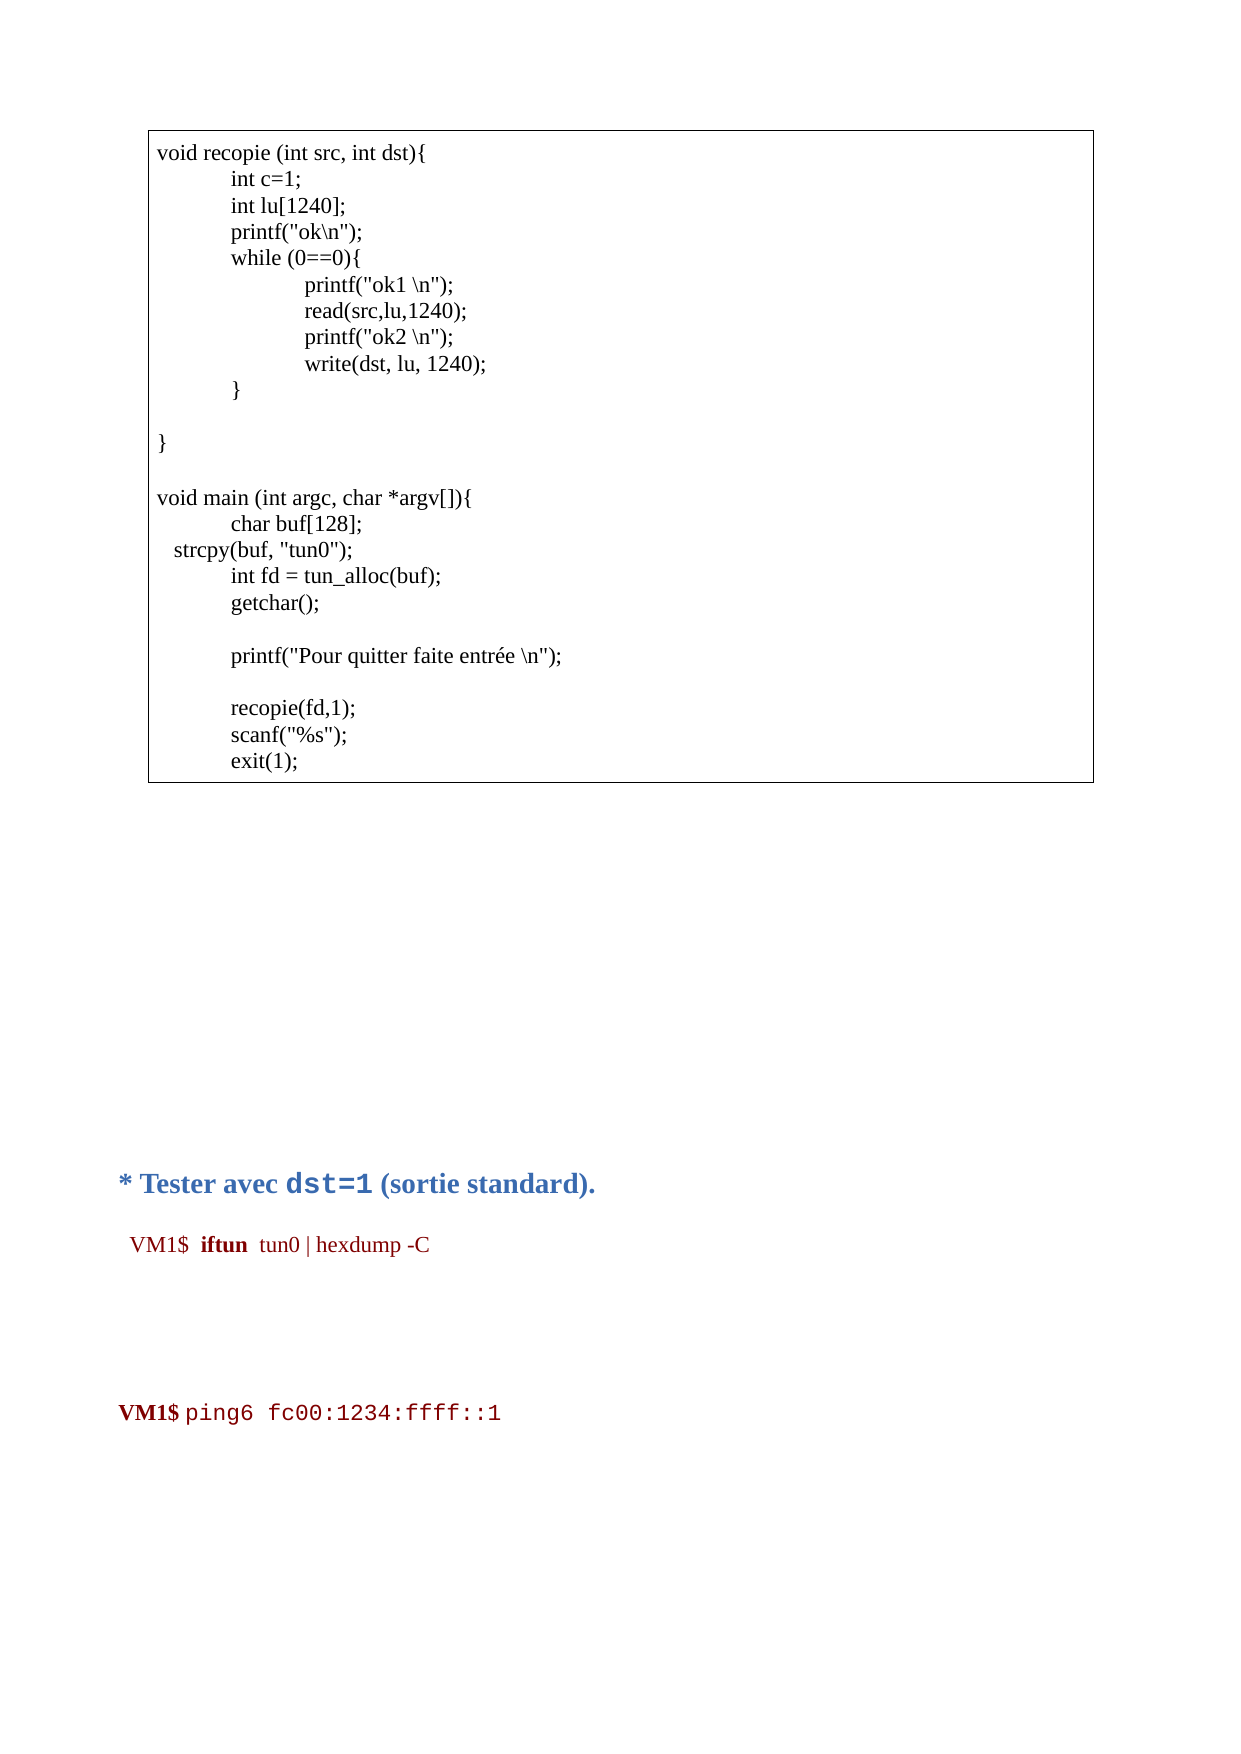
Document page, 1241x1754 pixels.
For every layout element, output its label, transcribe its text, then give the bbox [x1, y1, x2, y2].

text printf("ok1 \n"); [157, 271, 1084, 297]
text } [157, 429, 1084, 455]
text * Tester avec dst=1 (sortie standard). [118, 1166, 1122, 1202]
text strcpy(buf, "tun0"); [157, 536, 1084, 563]
text exit(1); [157, 747, 1084, 773]
text } [157, 376, 1084, 402]
text read(src,lu,1240); [157, 297, 1084, 323]
text VM1$ iftun tun0 | hexdump -C [118, 1231, 1122, 1257]
text scanf("%s"); [157, 721, 1084, 747]
text int fd = tun_alloc(buf); [157, 563, 1084, 589]
text write(dst, lu, 1240); [157, 350, 1084, 376]
text recopie(fd,1); [157, 694, 1084, 721]
text printf("ok2 \n"); [157, 323, 1084, 350]
text VM1$ ping6 fc00:1234:ffff::1 [118, 1399, 1122, 1427]
text while (0==0){ [157, 244, 1084, 271]
text char buf[128]; [157, 510, 1084, 536]
text int lu[1240]; [157, 192, 1084, 218]
text printf("Pour quitter faite entrée \n"); [157, 642, 1084, 668]
text int c=1; [157, 165, 1084, 192]
text printf("ok\n"); [157, 218, 1084, 244]
text void recopie (int src, int dst){ [157, 139, 1084, 165]
text getchar(); [157, 589, 1084, 615]
text void main (int argc, char *argv[]){ [157, 483, 1084, 510]
